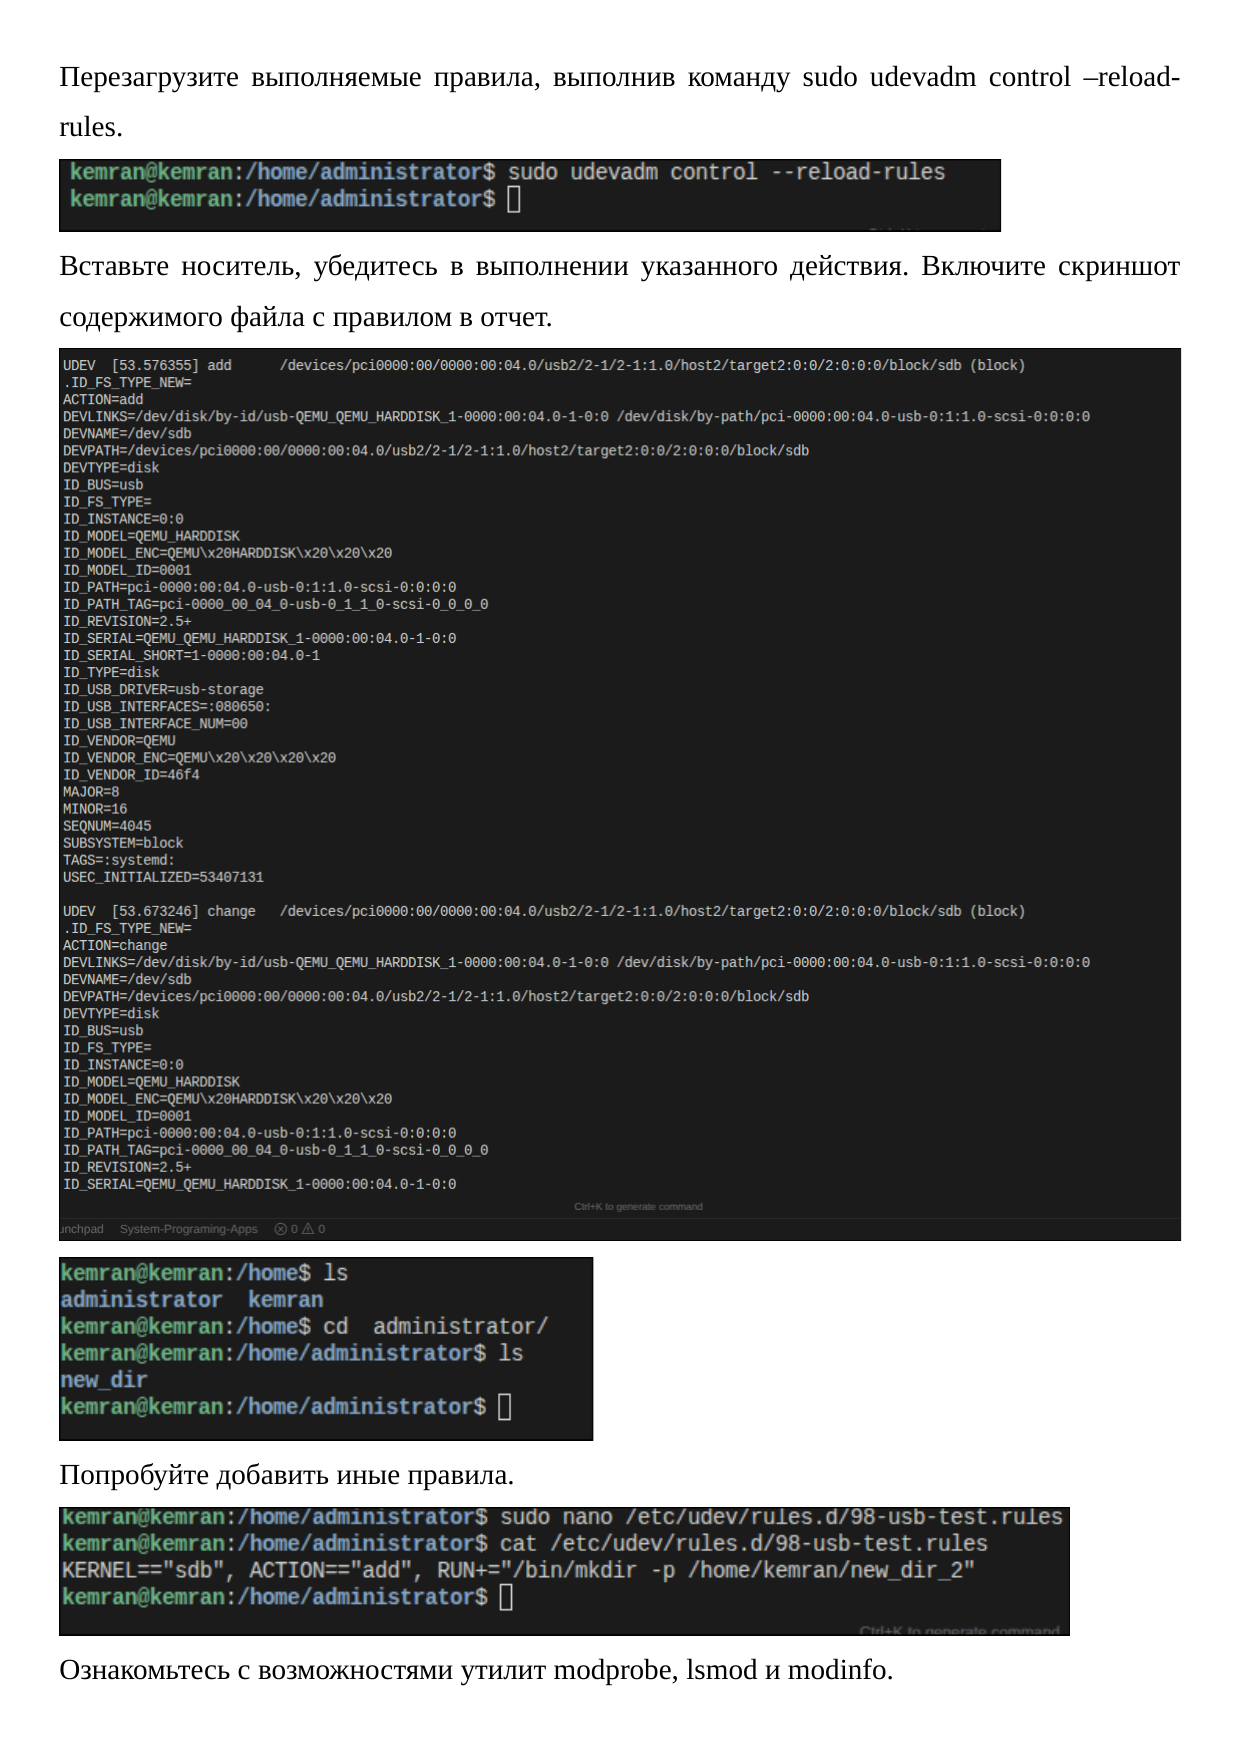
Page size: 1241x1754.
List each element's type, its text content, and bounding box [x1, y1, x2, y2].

text Вставьте носитель, убедитесь в выполнении указанного действия. Включите скриншот содержимого файла с правилом в отчет. [59, 248, 1181, 332]
picture [59, 348, 1182, 1241]
text Перезагрузите выполняемые правила, выполнив команду sudo udevadm control –reload-rules. [59, 59, 1181, 143]
picture [59, 159, 1002, 232]
text Попробуйте добавить иные правила. [59, 1457, 1181, 1490]
picture [59, 1257, 594, 1441]
picture [59, 1507, 1070, 1636]
text Ознакомьтесь с возможностями утилит modprobe, lsmod и modinfo. [59, 1652, 1181, 1686]
